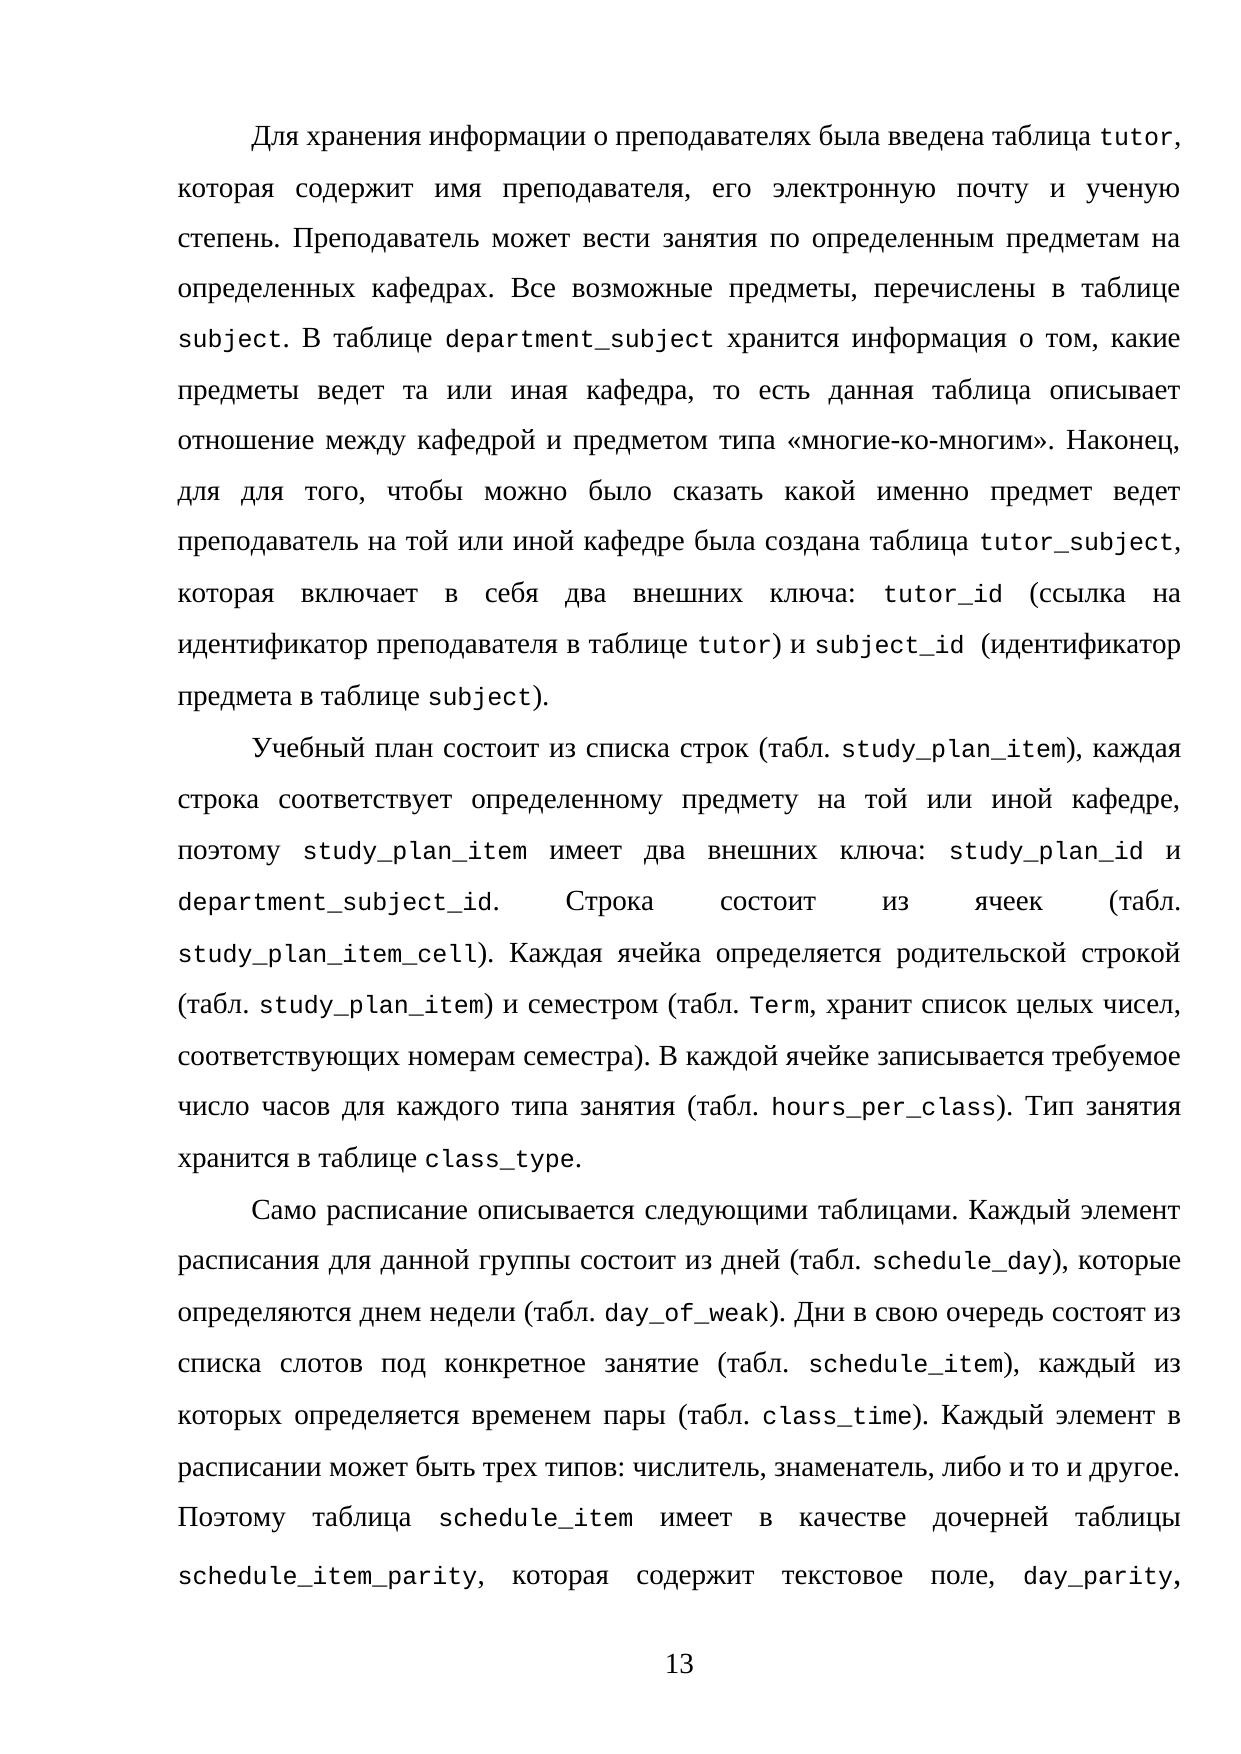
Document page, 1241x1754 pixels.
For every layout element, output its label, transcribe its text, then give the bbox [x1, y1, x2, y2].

text Для хранения информации о преподавателях была введена таблица tutor, которая содержит имя преподавателя, его электронную почту и ученую степень. Преподаватель может вести занятия по определенным предметам на определенных кафедрах. Все возможные предметы, перечислены в таблице subject. В таблице department_subject хранится информация о том, какие предметы ведет та или иная кафедра, то есть данная таблица описывает отношение между кафедрой и предметом типа «многие-ко-многим». Наконец, для для того, чтобы можно было сказать какой именно предмет ведет преподаватель на той или иной кафедре была создана таблица tutor_subject, которая включает в себя два внешних ключа: tutor_id (ссылка на идентификатор преподавателя в таблице tutor) и subject_id (идентификатор предмета в таблице subject). [177, 118, 1181, 713]
text Само расписание описывается следующими таблицами. Каждый элемент расписания для данной группы состоит из дней (табл. schedule_day), которые определяются днем недели (табл. day_of_weak). Дни в свою очередь cостоят из списка слотов под конкретное занятие (табл. schedule_item), каждый из которых определяется временем пары (табл. class_time). Каждый элемент в расписании может быть трех типов: числитель, знаменатель, либо и то и другое. Поэтому таблица schedule_item имеет в качестве дочерней таблицы schedule_item_parity, которая содержит текстовое поле, day_parity, [177, 1192, 1181, 1592]
text Учебный план состоит из списка строк (табл. study_plan_item), каждая строка соответствует определенному предмету на той или иной кафедре, поэтому study_plan_item имеет два внешних ключа: study_plan_id и department_subject_id. Строка состоит из ячеек (табл. study_plan_item_cell). Каждая ячейка определяется родительской строкой (табл. study_plan_item) и семестром (табл. Term, хранит список целых чисел, соответствующих номерам семестра). В каждой ячейке записывается требуемое число часов для каждого типа занятия (табл. hours_per_class). Тип занятия хранится в таблице class_type. [177, 730, 1181, 1175]
